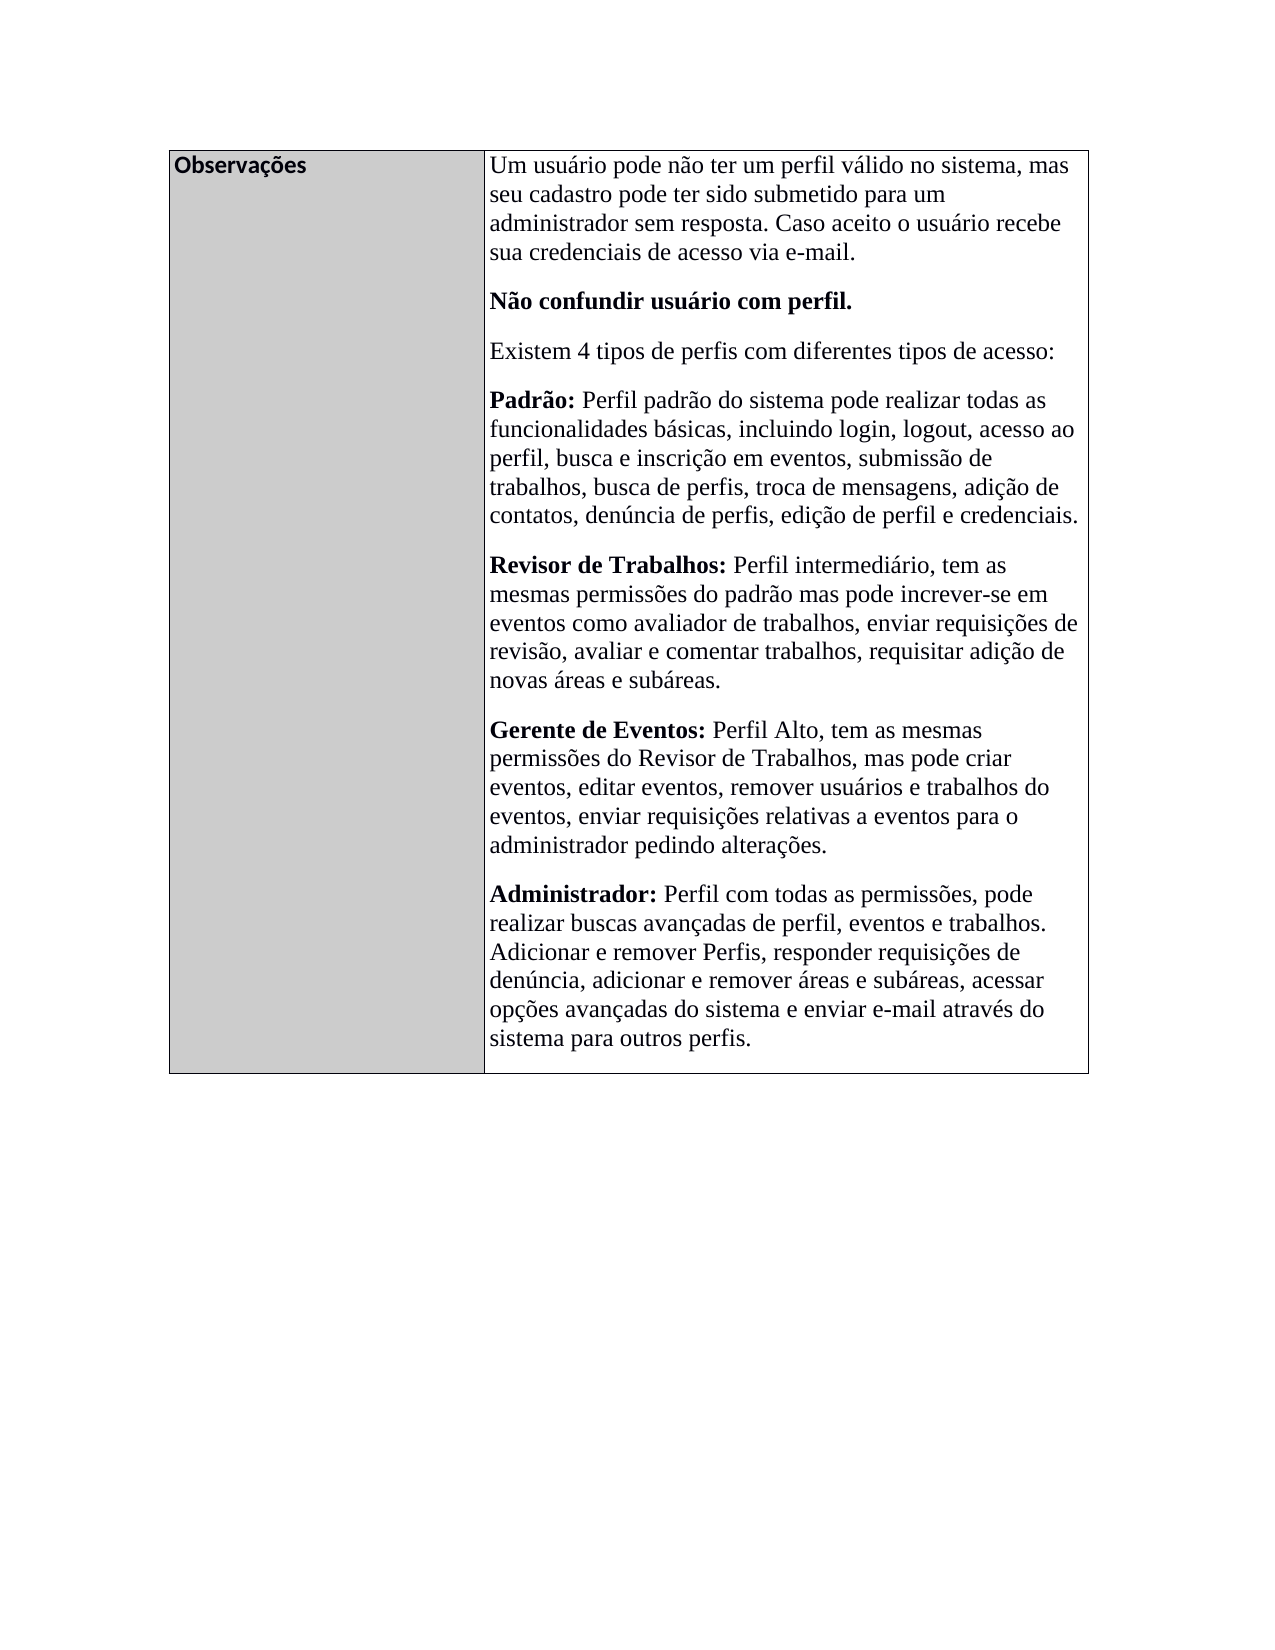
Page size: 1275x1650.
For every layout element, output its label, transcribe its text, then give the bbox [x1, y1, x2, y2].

table_cell Observações [170, 151, 484, 1073]
table_cell Um usuário pode não ter um perfil válido no sistema, mas seu cadastro pode ter sido submetido para um administrador sem resposta. Caso aceito o usuário recebe sua credenciais de acesso via e-mail. Não confundir usuário com perfil. Existem 4 tipos de perfis com diferentes tipos de acesso: Padrão: Perfil padrão do sistema pode realizar todas as funcionalidades básicas, incluindo login, logout, acesso ao perfil, busca e inscrição em eventos, submissão de trabalhos, busca de perfis, troca de mensagens, adição de contatos, denúncia de perfis, edição de perfil e credenciais. Revisor de Trabalhos: Perfil intermediário, tem as mesmas permissões do padrão mas pode increver-se em eventos como avaliador de trabalhos, enviar requisições de revisão, avaliar e comentar trabalhos, requisitar adição de novas áreas e subáreas. Gerente de Eventos: Perfil Alto, tem as mesmas permissões do Revisor de Trabalhos, mas pode criar eventos, editar eventos, remover usuários e trabalhos do eventos, enviar requisições relativas a eventos para o administrador pedindo alterações. Administrador: Perfil com todas as permissões, pode realizar buscas avançadas de perfil, eventos e trabalhos. Adicionar e remover Perfis, responder requisições de denúncia, adicionar e remover áreas e subáreas, acessar opções avançadas do sistema e enviar e-mail através do sistema para outros perfis. [485, 151, 1088, 1073]
